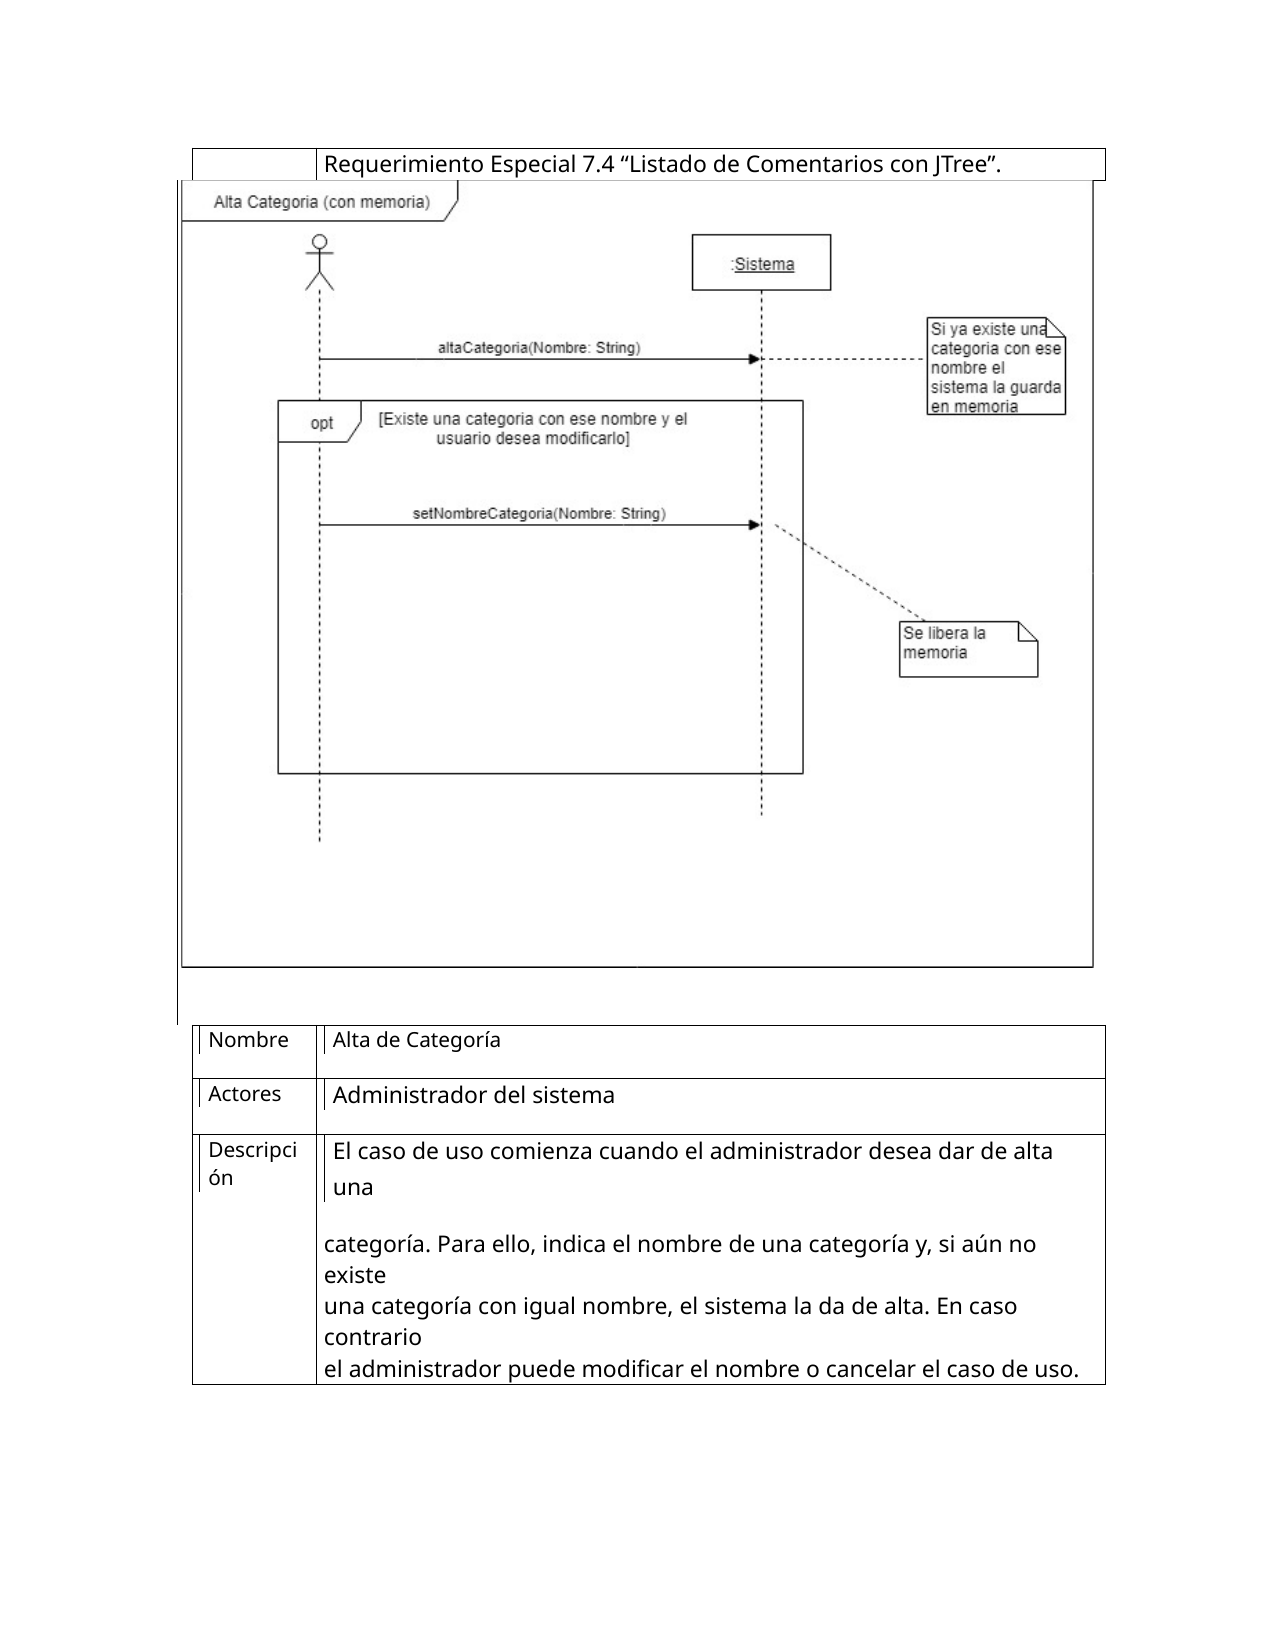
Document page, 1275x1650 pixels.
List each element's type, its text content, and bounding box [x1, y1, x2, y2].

table_cell Requerimiento Especial 7.4 “Listado de Comentarios con JTree”. [317, 149, 1105, 179]
table_header Nombre [193, 1026, 316, 1078]
table_header Alta de Categoría [317, 1026, 1105, 1078]
table_cell Administrador del sistema [317, 1079, 1105, 1134]
table_cell [193, 149, 316, 179]
table_cell El caso de uso comienza cuando el administrador desea dar de alta una categoría. Para ello, indica el nombre de una categoría y, si aún no existe una categoría con igual nombre, el sistema la da de alta. En caso contrario el administrador puede modificar el nombre o cancelar el caso de uso. [317, 1135, 1105, 1384]
table_cell Descripción [193, 1135, 316, 1384]
table_cell Actores [193, 1079, 316, 1134]
